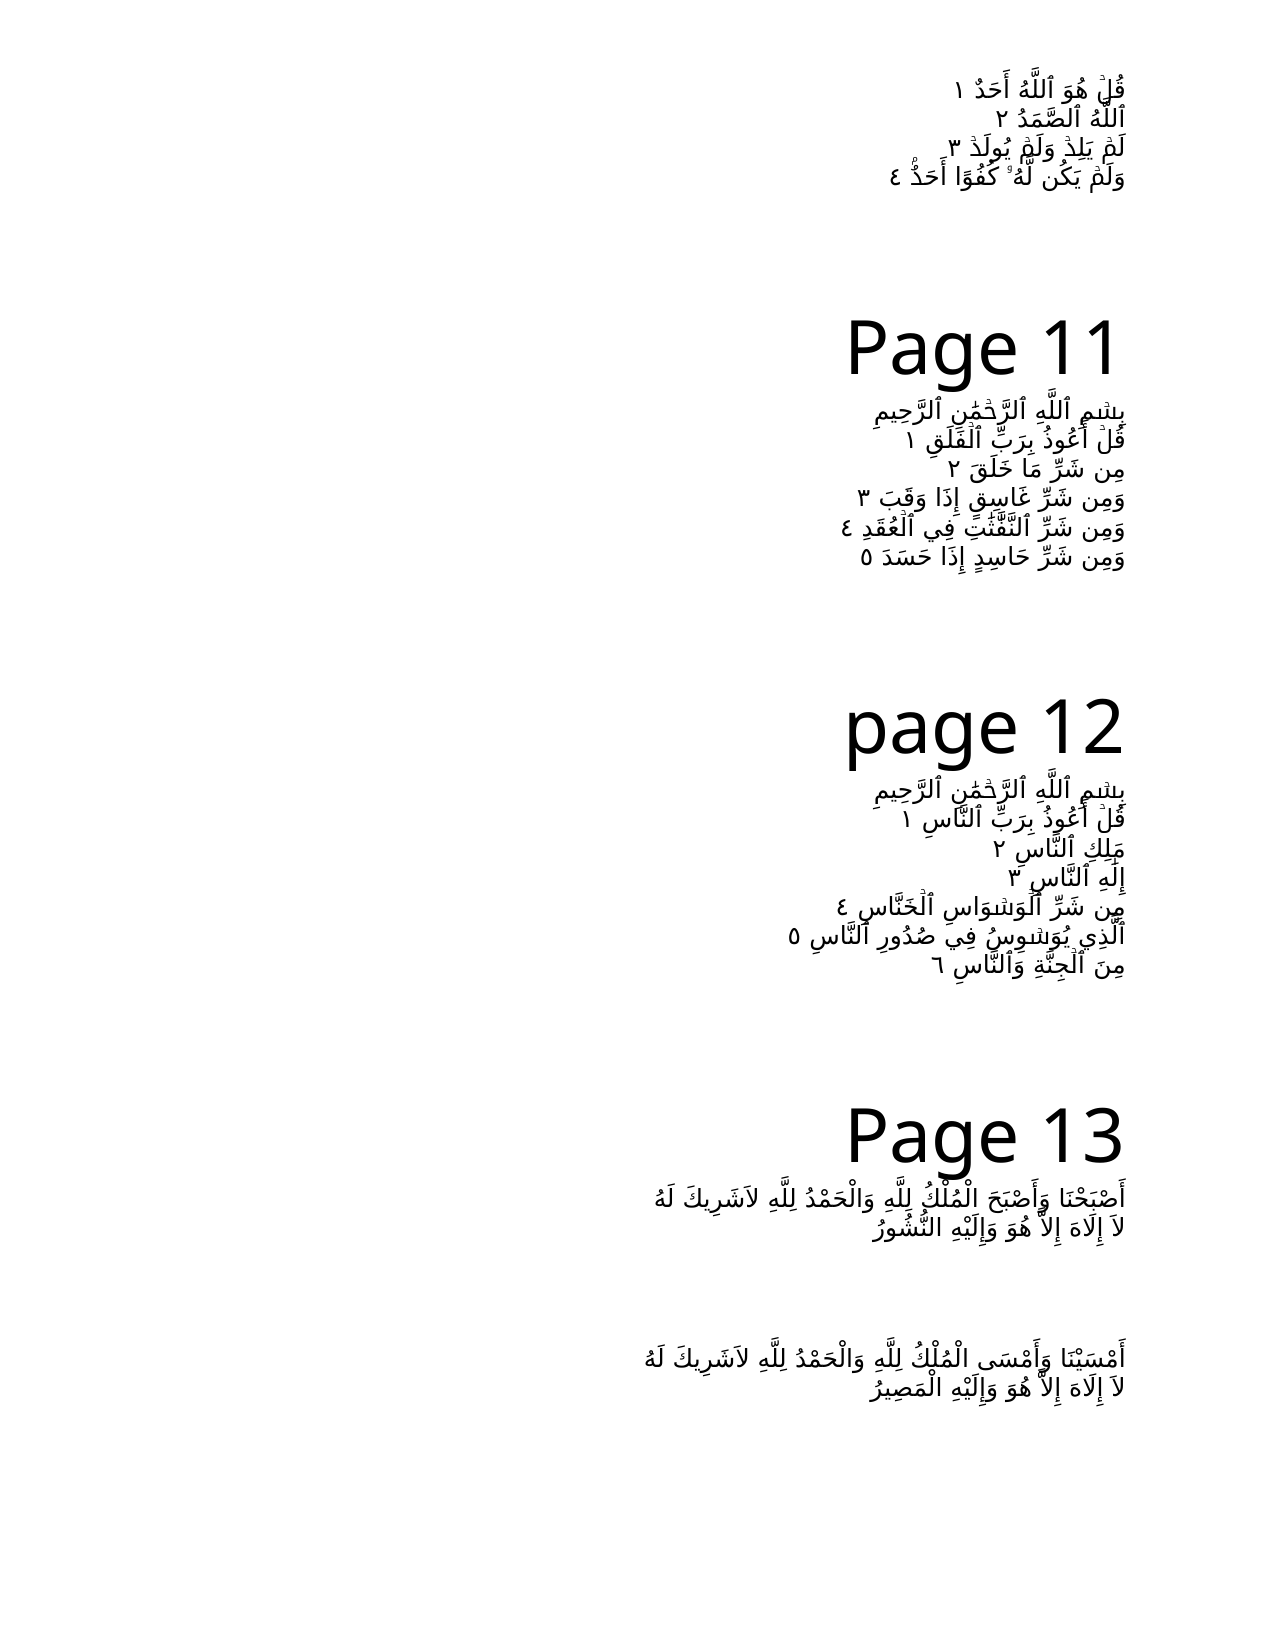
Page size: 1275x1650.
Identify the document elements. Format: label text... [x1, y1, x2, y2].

text قُلۡ أَعُوذُ بِرَبِّ ٱلنَّاسِ ١ [150, 804, 1125, 834]
text أَصْبَحْنَا وَأَصْبَحَ الْمُلْكُ لِلَّهِ وَالْحَمْدُ لِلَّهِ لاَشَرِيكَ لَهُ [150, 1184, 1125, 1213]
text إِلَٰهِ ٱلنَّاسِ ٣ [150, 863, 1125, 892]
text page 12 [150, 673, 1125, 775]
text قُلۡ أَعُوذُ بِرَبِّ ٱلۡفَلَقِ ١ [150, 425, 1125, 454]
text بِسۡمِ ٱللَّهِ ٱلرَّحۡمَٰنِ ٱلرَّحِيمِ [150, 396, 1125, 425]
text قُلۡ هُوَ ٱللَّهُ أَحَدٌ ١ [150, 75, 1125, 104]
text وَمِن شَرِّ حَاسِدٍ إِذَا حَسَدَ ٥ [150, 542, 1125, 571]
text لَمۡ يَلِدۡ وَلَمۡ يُولَدۡ ٣ [150, 133, 1125, 162]
text وَمِن شَرِّ غَاسِقٍ إِذَا وَقَبَ ٣ [150, 483, 1125, 513]
text بِسۡمِ ٱللَّهِ ٱلرَّحۡمَٰنِ ٱلرَّحِيمِ [150, 775, 1125, 804]
text مِنَ ٱلۡجِنَّةِ وَٱلنَّاسِ ٦ [150, 950, 1125, 979]
text Page 11 [150, 294, 1125, 396]
text لاَ إِلَاهَ إِلاَّ هُوَ وَإِلَيْهِ الْمَصِيرُ [150, 1374, 1125, 1403]
text وَمِن شَرِّ ٱلنَّفَّٰثَٰتِ فِي ٱلۡعُقَدِ ٤ [150, 513, 1125, 542]
text وَلَمۡ يَكُن لَّهُۥ كُفُوًا أَحَدُۢ ٤ [150, 162, 1125, 192]
text Page 13 [150, 1082, 1125, 1184]
text ٱللَّهُ ٱلصَّمَدُ ٢ [150, 104, 1125, 133]
text لاَ إِلَاهَ إِلاَّ هُوَ وَإِلَيْهِ النُّشُورُ [150, 1213, 1125, 1242]
text ٱلَّذِي يُوَسۡوِسُ فِي صُدُورِ ٱلنَّاسِ ٥ [150, 921, 1125, 950]
text أَمْسَيْنَا وَأَمْسَى الْمُلْكُ لِلَّهِ وَالْحَمْدُ لِلَّهِ لاَشَرِيكَ لَهُ [150, 1344, 1125, 1374]
text مِن شَرِّ ٱلۡوَسۡوَاسِ ٱلۡخَنَّاسِ ٤ [150, 892, 1125, 921]
text مَلِكِ ٱلنَّاسِ ٢ [150, 834, 1125, 863]
text مِن شَرِّ مَا خَلَقَ ٢ [150, 454, 1125, 483]
